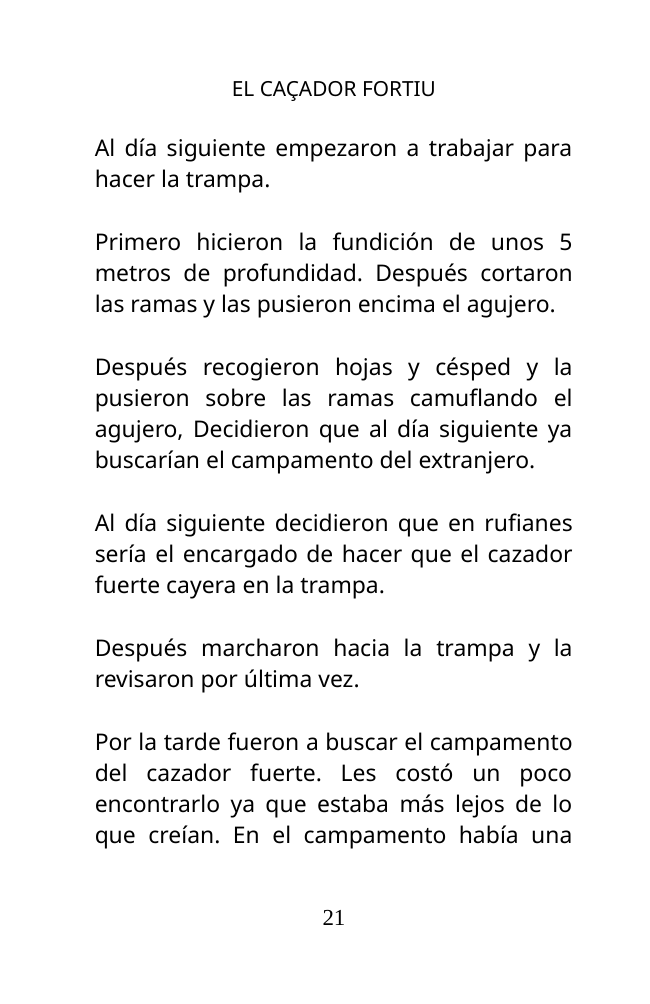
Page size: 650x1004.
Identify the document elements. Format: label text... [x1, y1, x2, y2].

text Primero hicieron la fundición de unos 5 metros de profundidad. Después cortaron las ramas y las pusieron encima el agujero. [94, 226, 573, 319]
text Después marcharon hacia la trampa y la revisaron por última vez. [94, 632, 573, 694]
text Al día siguiente empezaron a trabajar para hacer la trampa. [94, 132, 573, 194]
text Después recogieron hojas y césped y la pusieron sobre las ramas camuflando el agujero, Decidieron que al día siguiente ya buscarían el campamento del extranjero. [94, 351, 573, 476]
text Por la tarde fueron a buscar el campamento del cazador fuerte. Les costó un poco encontrarlo ya que estaba más lejos de lo que creían. En el campamento había una [94, 726, 573, 851]
text Al día siguiente decidieron que en rufianes sería el encargado de hacer que el cazador fuerte cayera en la trampa. [94, 507, 573, 601]
